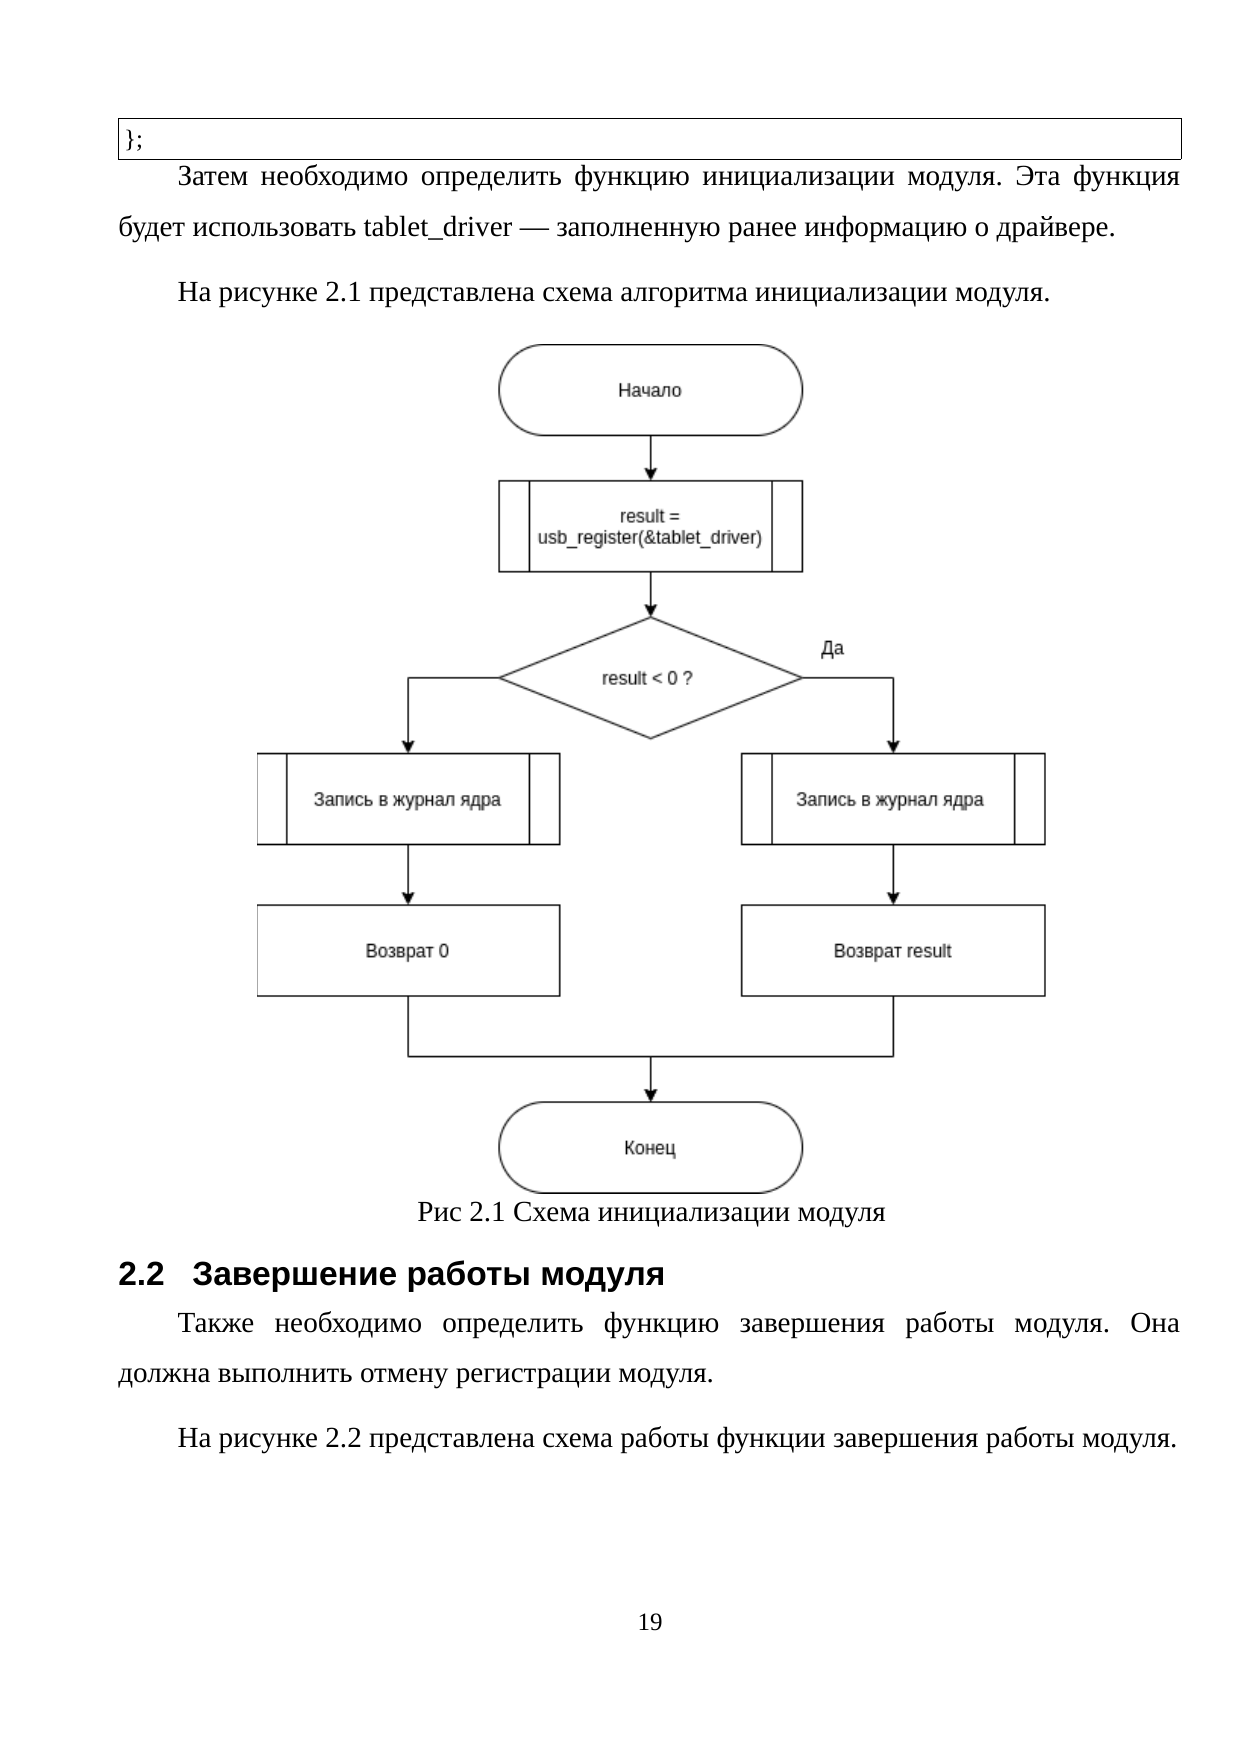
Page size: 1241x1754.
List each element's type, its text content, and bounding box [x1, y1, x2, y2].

text Затем необходимо определить функцию инициализации модуля. Эта функция будет использовать tablet_driver — заполненную ранее информацию о драйвере. [118, 160, 1181, 242]
picture [257, 344, 1046, 1194]
subtitle Завершение работы модуля [118, 1254, 1181, 1292]
text На рисунке 2.1 представлена схема алгоритма инициализации модуля. [118, 274, 1181, 307]
table_header }; [119, 119, 1181, 158]
text На рисунке 2.2 представлена схема работы функции завершения работы модуля. [118, 1420, 1181, 1454]
table_header Рис 2.1 Схема инициализации модуля [123, 339, 1180, 1233]
text Также необходимо определить функцию завершения работы модуля. Она должна выполнить отмену регистрации модуля. [118, 1305, 1181, 1389]
